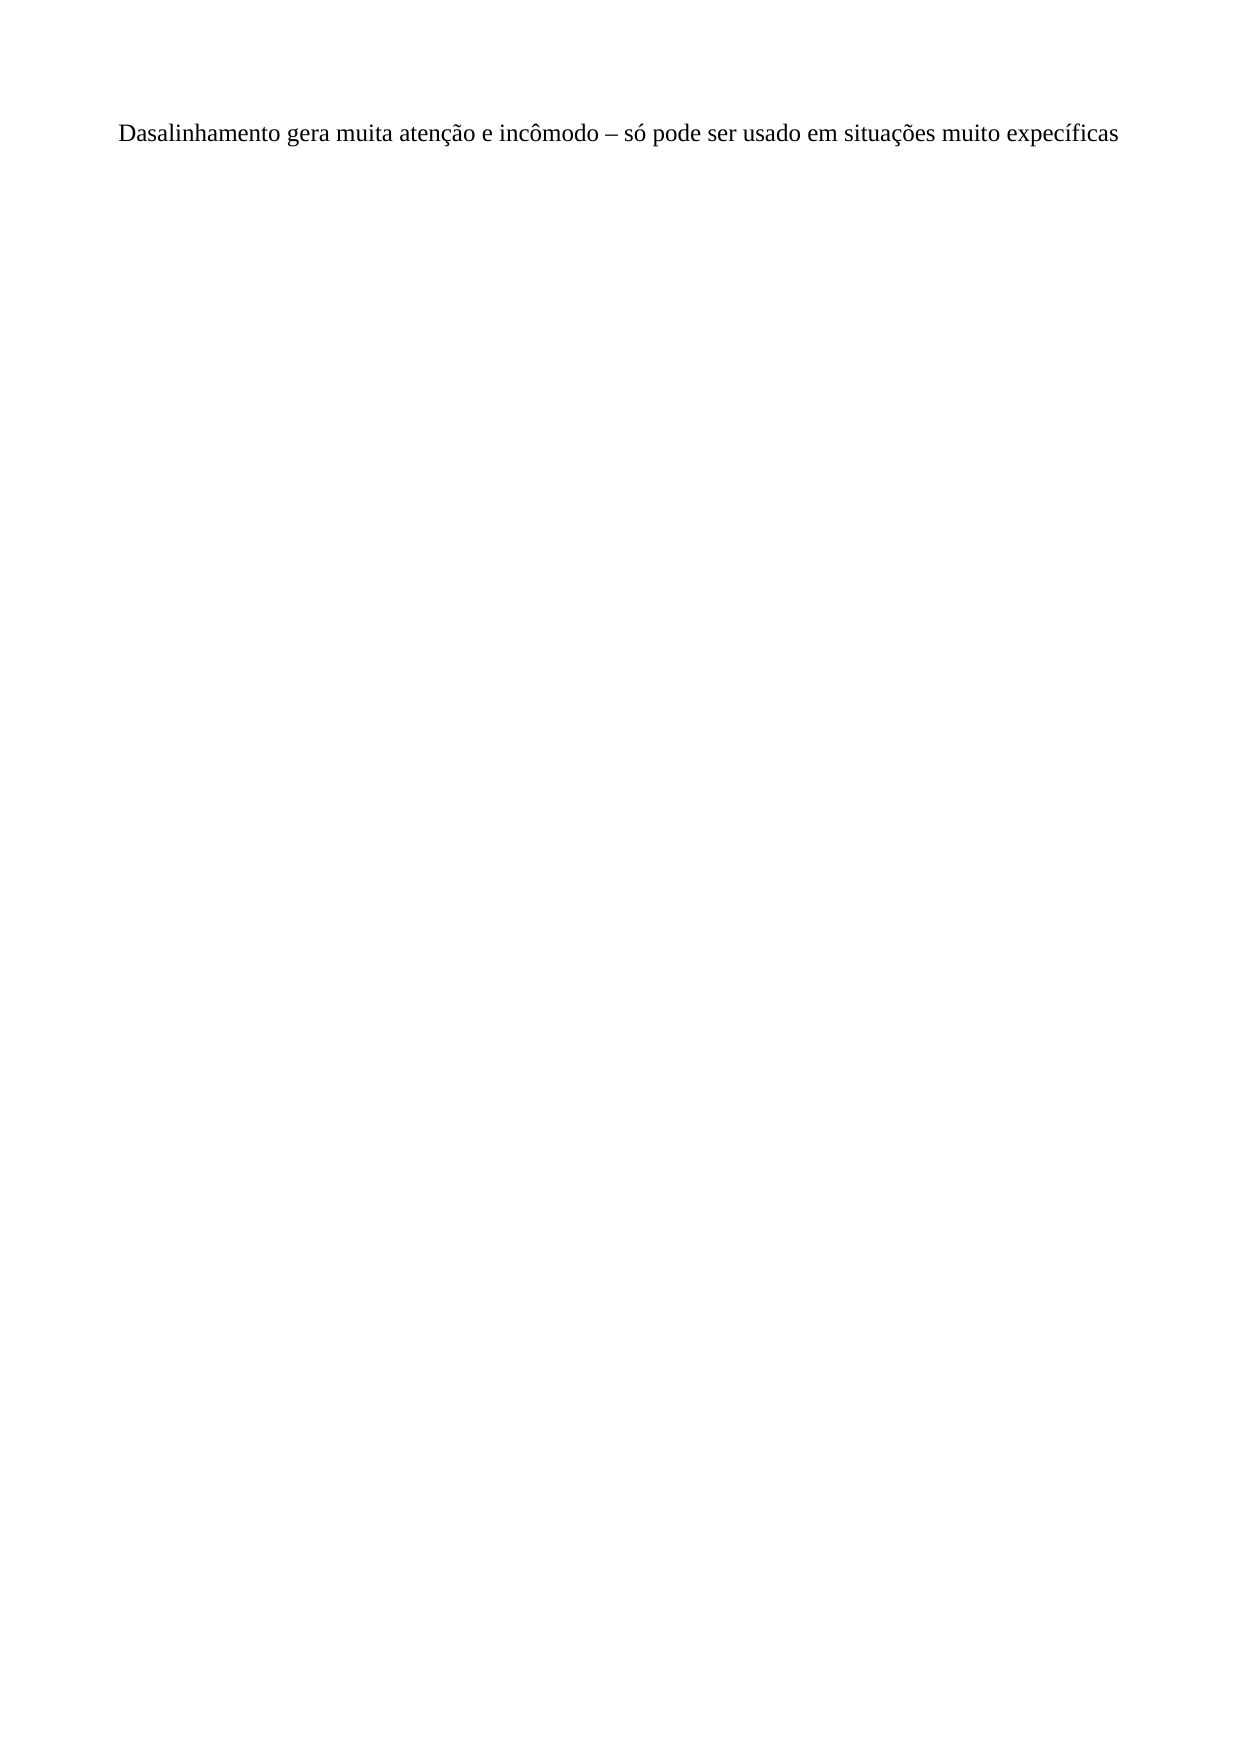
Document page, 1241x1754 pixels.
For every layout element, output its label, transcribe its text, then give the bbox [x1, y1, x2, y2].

text Dasalinhamento gera muita atenção e incômodo – só pode ser usado em situações muito expecíficas [118, 118, 1122, 147]
